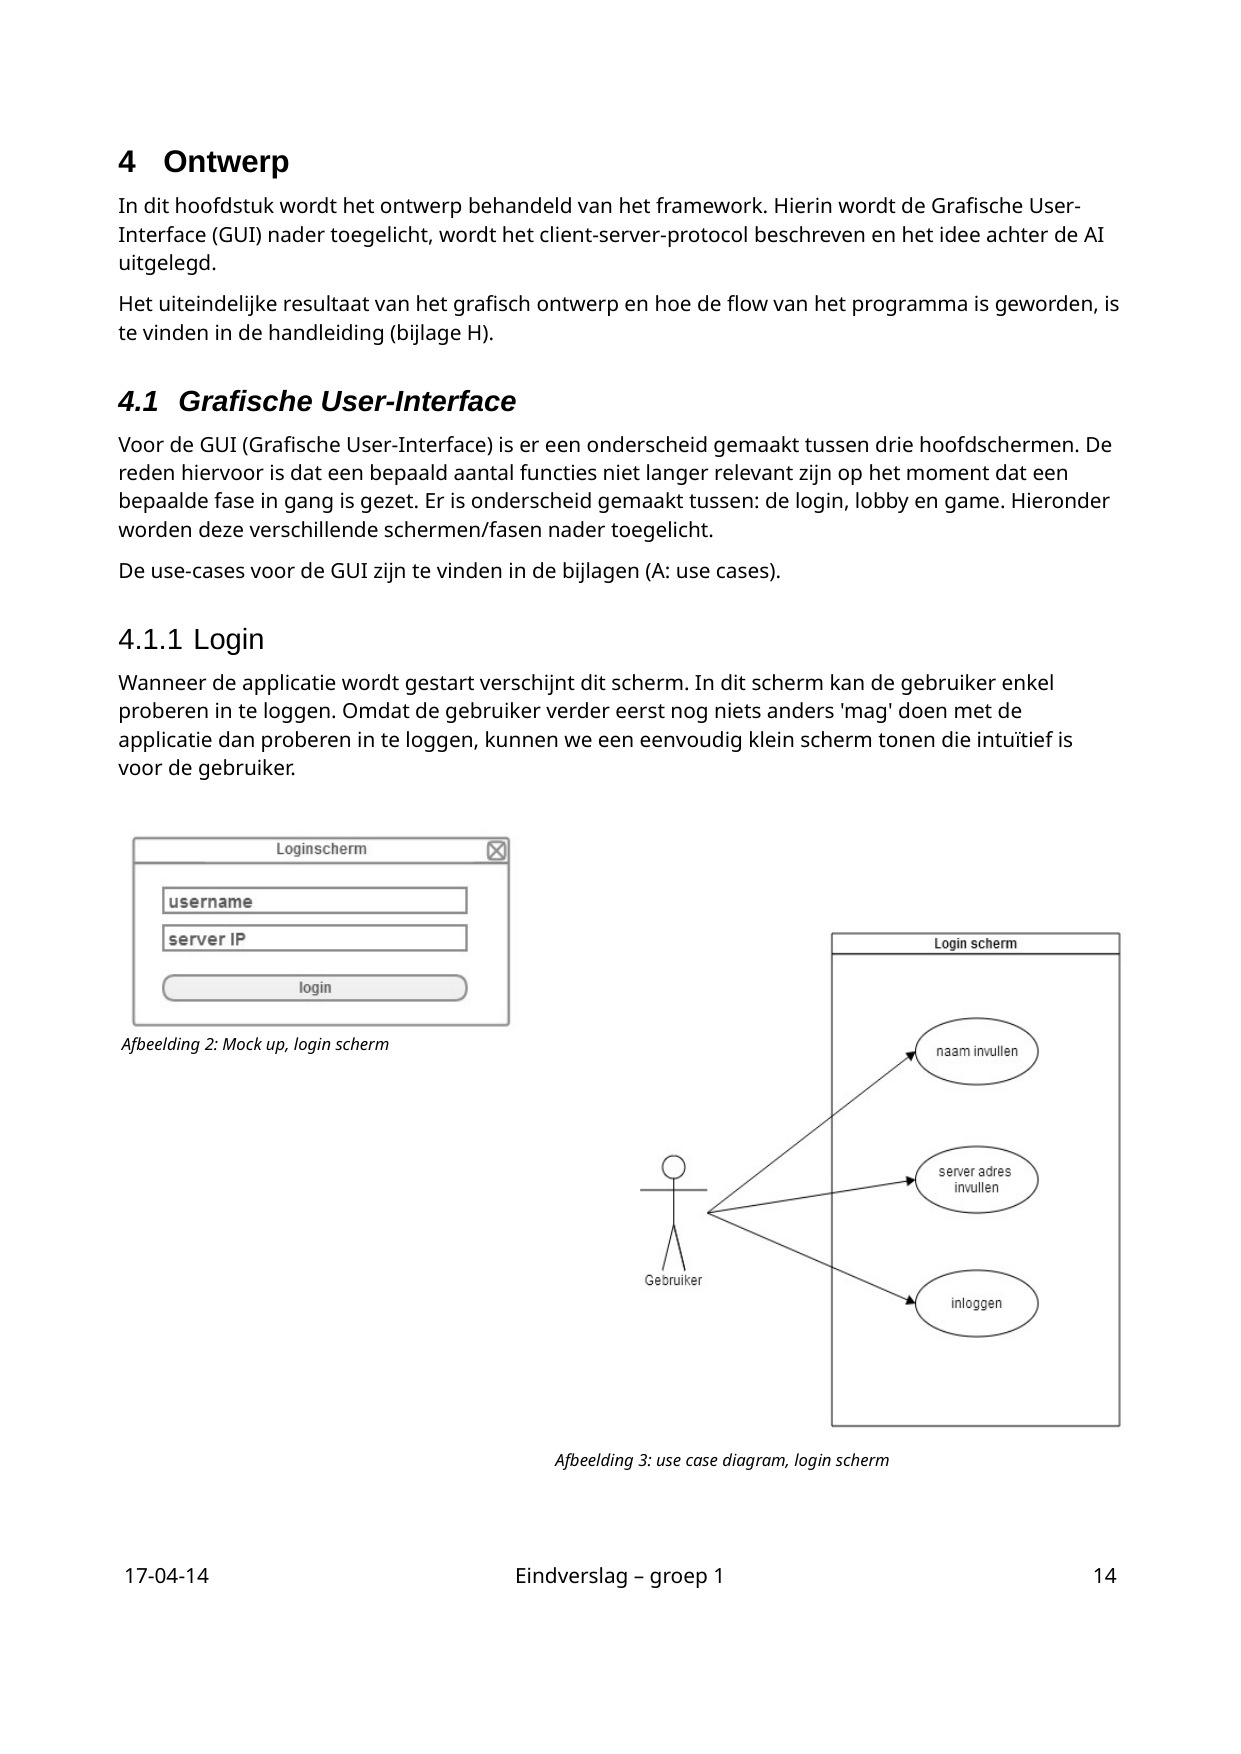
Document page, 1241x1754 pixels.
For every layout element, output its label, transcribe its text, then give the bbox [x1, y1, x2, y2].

text Wanneer de applicatie wordt gestart verschijnt dit scherm. In dit scherm kan de gebruiker enkel proberen in te loggen. Omdat de gebruiker verder eerst nog niets anders 'mag' doen met de applicatie dan proberen in te loggen, kunnen we een eenvoudig klein scherm tonen die intuïtief is voor de gebruiker. [118, 668, 1122, 782]
subtitle Ontwerp [118, 143, 1122, 179]
picture [121, 828, 520, 1033]
text Afbeelding 3: use case diagram, login scherm [555, 1449, 1142, 1471]
text Voor de GUI (Grafische User-Interface) is er een onderscheid gemaakt tussen drie hoofdschermen. De reden hiervoor is dat een bepaald aantal functies niet langer relevant zijn op het moment dat een bepaalde fase in gang is gezet. Er is onderscheid gemaakt tussen: de login, lobby en game. Hieronder worden deze verschillende schermen/fasen nader toegelicht. [118, 430, 1122, 543]
text In dit hoofdstuk wordt het ontwerp behandeld van het framework. Hierin wordt de Grafische User-Interface (GUI) nader toegelicht, wordt het client-server-protocol beschreven en het idee achter de AI uitgelegd. [118, 192, 1122, 277]
text Het uiteindelijke resultaat van het grafisch ontwerp en hoe de flow van het programma is geworden, is te vinden in de handleiding (bijlage H). [118, 289, 1122, 346]
picture [555, 835, 1143, 1449]
subtitle Grafische User-Interface [118, 384, 1122, 417]
text Afbeelding 2: Mock up, login scherm [122, 828, 555, 1056]
text De use-cases voor de GUI zijn te vinden in de bijlagen (A: use cases). [118, 556, 1122, 584]
subtitle Login [118, 622, 1122, 656]
